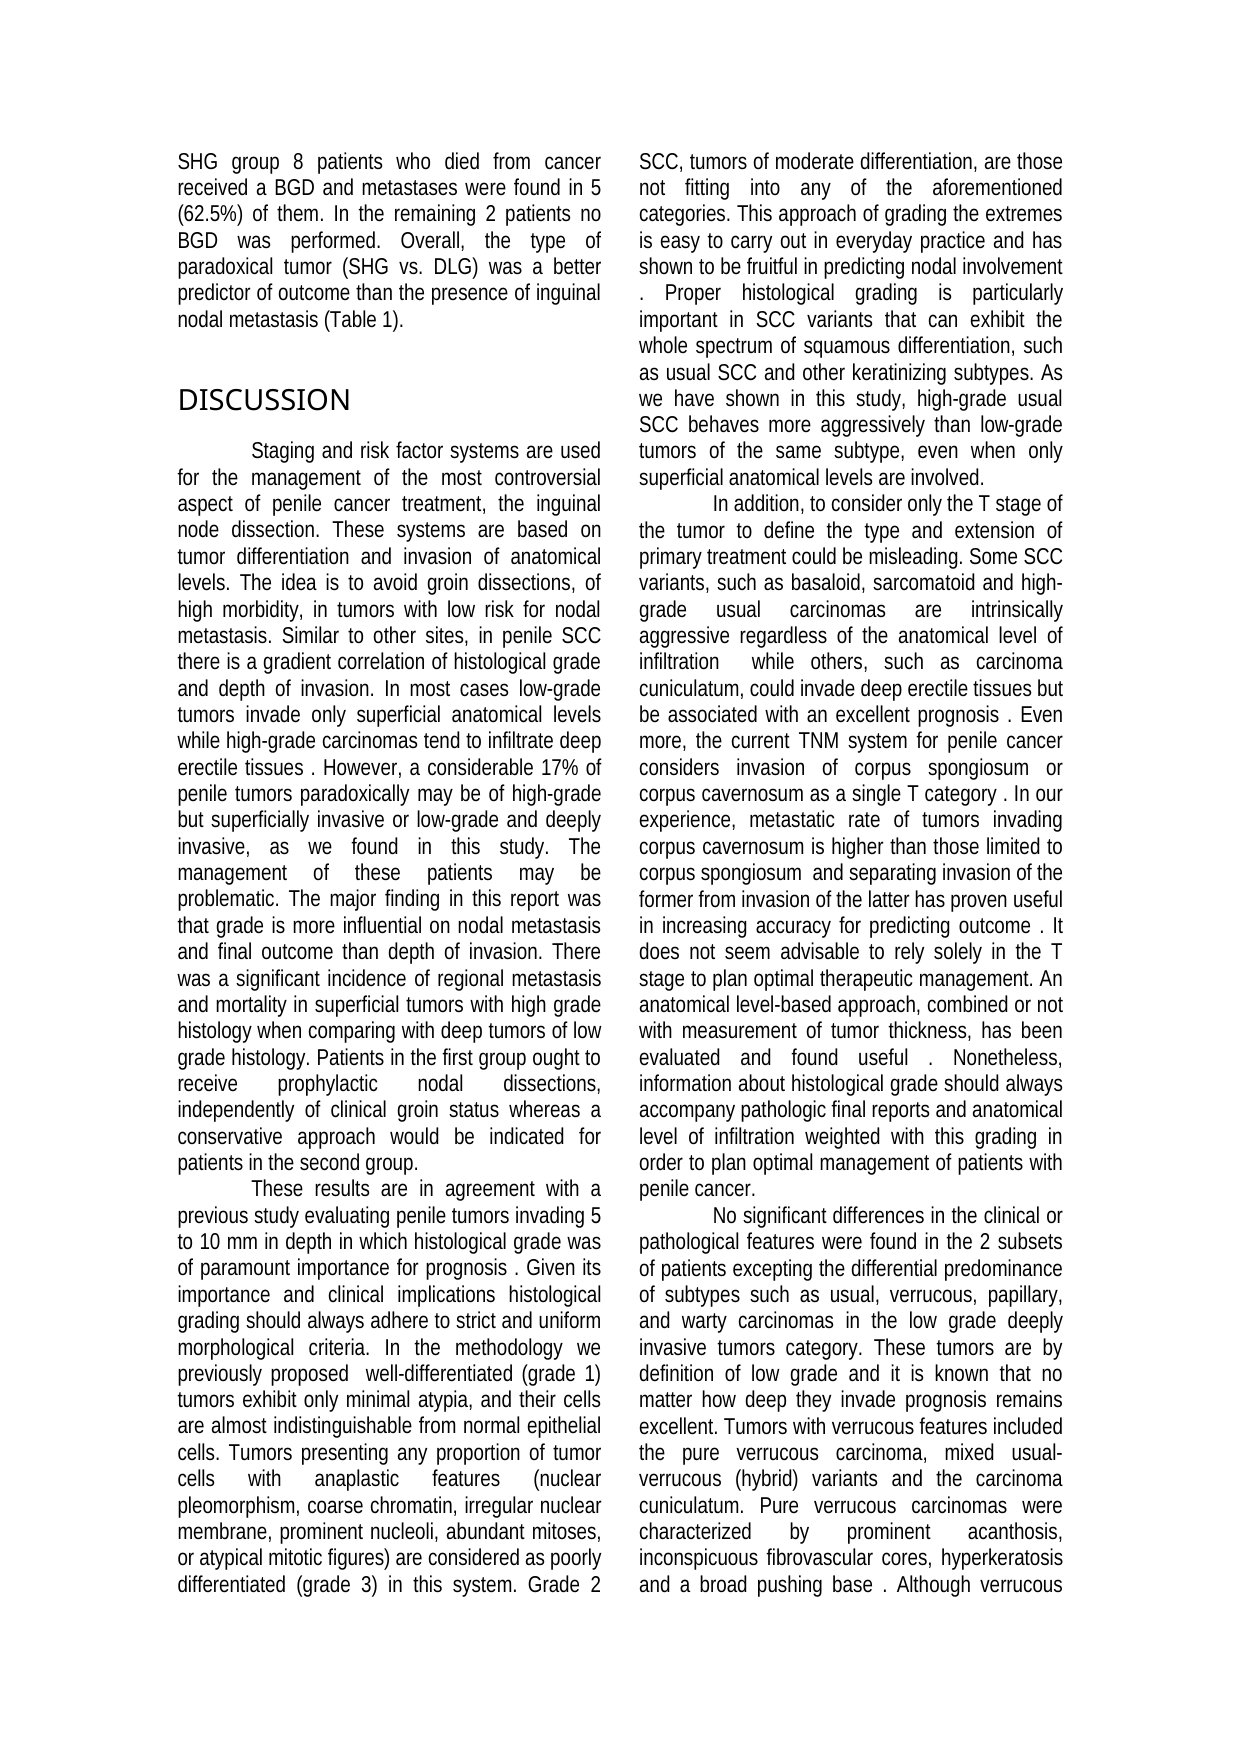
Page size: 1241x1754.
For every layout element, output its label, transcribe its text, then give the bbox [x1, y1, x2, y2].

subtitle DISCUSSION [177, 379, 601, 419]
text No significant differences in the clinical or pathological features were found in the 2 subsets of patients excepting the differential predominance of subtypes such as usual, verrucous, papillary, and warty carcinomas in the low grade deeply invasive tumors category. These tumors are by definition of low grade and it is known that no matter how deep they invade prognosis remains excellent. Tumors with verrucous features included the pure verrucous carcinoma, mixed usual-verrucous (hybrid) variants and the carcinoma cuniculatum. Pure verrucous carcinomas were characterized by prominent acanthosis, inconspicuous fibrovascular cores, hyperkeratosis and a broad pushing base . Although verrucous [639, 1202, 1063, 1597]
text SCC, tumors of moderate differentiation, are those not fitting into any of the aforementioned categories. This approach of grading the extremes is easy to carry out in everyday practice and has shown to be fruitful in predicting nodal involvement . Proper histological grading is particularly important in SCC variants that can exhibit the whole spectrum of squamous differentiation, such as usual SCC and other keratinizing subtypes. As we have shown in this study, high-grade usual SCC behaves more aggressively than low-grade tumors of the same subtype, even when only superficial anatomical levels are involved. [639, 148, 1063, 490]
text These results are in agreement with a previous study evaluating penile tumors invading 5 to 10 mm in depth in which histological grade was of paramount importance for prognosis . Given its importance and clinical implications histological grading should always adhere to strict and uniform morphological criteria. In the methodology we previously proposed well-differentiated (grade 1) tumors exhibit only minimal atypia, and their cells are almost indistinguishable from normal epithelial cells. Tumors presenting any proportion of tumor cells with anaplastic features (nuclear pleomorphism, coarse chromatin, irregular nuclear membrane, prominent nucleoli, abundant mitoses, or atypical mitotic figures) are considered as poorly differentiated (grade 3) in this system. Grade 2 [177, 1175, 601, 1597]
text Staging and risk factor systems are used for the management of the most controversial aspect of penile cancer treatment, the inguinal node dissection. These systems are based on tumor differentiation and invasion of anatomical levels. The idea is to avoid groin dissections, of high morbidity, in tumors with low risk for nodal metastasis. Similar to other sites, in penile SCC there is a gradient correlation of histological grade and depth of invasion. In most cases low-grade tumors invade only superficial anatomical levels while high-grade carcinomas tend to infiltrate deep erectile tissues . However, a considerable 17% of penile tumors paradoxically may be of high-grade but superficially invasive or low-grade and deeply invasive, as we found in this study. The management of these patients may be problematic. The major finding in this report was that grade is more influential on nodal metastasis and final outcome than depth of invasion. There was a significant incidence of regional metastasis and mortality in superficial tumors with high grade histology when comparing with deep tumors of low grade histology. Patients in the first group ought to receive prophylactic nodal dissections, independently of clinical groin status whereas a conservative approach would be indicated for patients in the second group. [177, 437, 601, 1175]
text In addition, to consider only the T stage of the tumor to define the type and extension of primary treatment could be misleading. Some SCC variants, such as basaloid, sarcomatoid and high-grade usual carcinomas are intrinsically aggressive regardless of the anatomical level of infiltration while others, such as carcinoma cuniculatum, could invade deep erectile tissues but be associated with an excellent prognosis . Even more, the current TNM system for penile cancer considers invasion of corpus spongiosum or corpus cavernosum as a single T category . In our experience, metastatic rate of tumors invading corpus cavernosum is higher than those limited to corpus spongiosum and separating invasion of the former from invasion of the latter has proven useful in increasing accuracy for predicting outcome . It does not seem advisable to rely solely in the T stage to plan optimal therapeutic management. An anatomical level-based approach, combined or not with measurement of tumor thickness, has been evaluated and found useful . Nonetheless, information about histological grade should always accompany pathologic final reports and anatomical level of infiltration weighted with this grading in order to plan optimal management of patients with penile cancer. [639, 490, 1063, 1202]
text SHG group 8 patients who died from cancer received a BGD and metastases were found in 5 (62.5%) of them. In the remaining 2 patients no BGD was performed. Overall, the type of paradoxical tumor (SHG vs. DLG) was a better predictor of outcome than the presence of inguinal nodal metastasis (Table 1). [177, 148, 601, 332]
